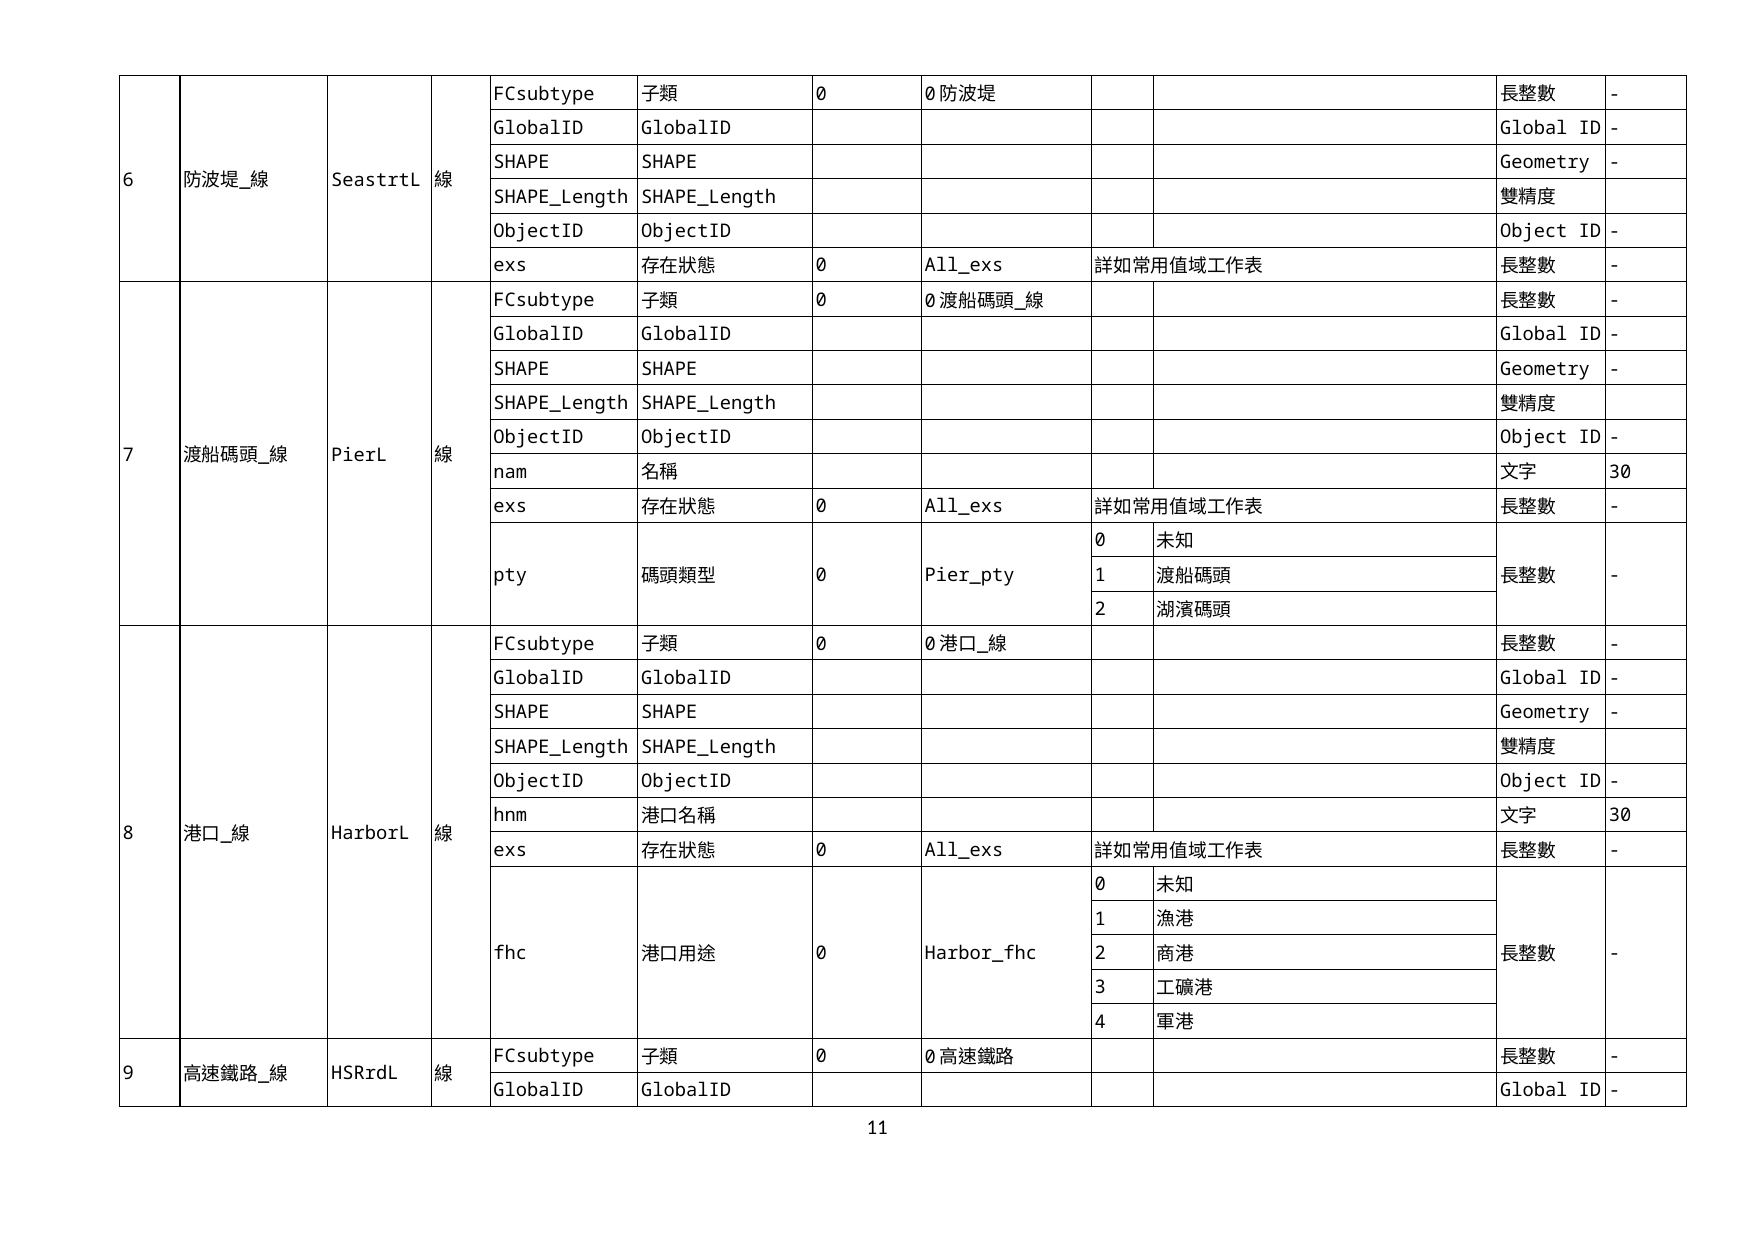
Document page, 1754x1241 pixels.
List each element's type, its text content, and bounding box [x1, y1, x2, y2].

table_cell SHAPE [638, 351, 812, 384]
table_cell 存在狀態 [638, 489, 812, 522]
table_cell exs [491, 832, 637, 866]
table_cell [813, 385, 921, 419]
table_cell 子類 [638, 282, 812, 316]
table_cell 防波堤_線 [181, 76, 327, 281]
table_cell ObjectID [638, 420, 812, 453]
table_cell [813, 317, 921, 350]
table_cell [1092, 145, 1153, 178]
table_cell SHAPE_Length [638, 729, 812, 762]
table_cell - [1606, 489, 1686, 522]
table_cell [922, 110, 1091, 144]
table_cell 1 [1092, 901, 1153, 934]
table_cell 0 [813, 867, 921, 1037]
table_cell [1154, 76, 1496, 109]
table_cell GlobalID [638, 660, 812, 694]
table_cell 0 [813, 832, 921, 866]
table_cell 0 [1092, 867, 1153, 900]
table_cell Global ID [1497, 110, 1605, 144]
table_cell - [1606, 282, 1686, 316]
table_cell [813, 110, 921, 144]
table_cell [922, 145, 1091, 178]
table_cell 長整數 [1497, 523, 1605, 625]
table_cell 港口_線 [181, 626, 327, 1037]
table_cell [922, 798, 1091, 831]
table_cell 雙精度 [1497, 729, 1605, 762]
table_cell [1092, 798, 1153, 831]
table_cell [922, 1073, 1091, 1106]
table_cell 0港口_線 [922, 626, 1091, 659]
table_cell - [1606, 317, 1686, 350]
table_cell 渡船碼頭_線 [181, 282, 327, 625]
table_cell [813, 179, 921, 212]
table_cell 漁港 [1154, 901, 1496, 934]
table_cell FCsubtype [491, 76, 637, 109]
table_cell [1606, 179, 1686, 212]
table_cell [813, 695, 921, 728]
table_cell [1092, 764, 1153, 797]
table_cell FCsubtype [491, 1039, 637, 1072]
table_cell [813, 660, 921, 694]
table_cell [1154, 1073, 1496, 1106]
table_cell 6 [120, 76, 179, 281]
table_cell pty [491, 523, 637, 625]
table_cell - [1606, 351, 1686, 384]
table_cell [813, 454, 921, 487]
table_cell GlobalID [491, 660, 637, 694]
table_cell 線 [432, 282, 490, 625]
table_cell SHAPE [491, 351, 637, 384]
table_cell SHAPE [491, 145, 637, 178]
table_cell [922, 385, 1091, 419]
table_cell [1606, 729, 1686, 762]
table_cell - [1606, 1073, 1686, 1106]
table_cell 未知 [1154, 867, 1496, 900]
table_cell [1092, 695, 1153, 728]
table_cell - [1606, 764, 1686, 797]
table_cell [1092, 282, 1153, 316]
table_cell ObjectID [491, 764, 637, 797]
table_cell [1092, 626, 1153, 659]
table_cell [1092, 385, 1153, 419]
table_cell [1154, 317, 1496, 350]
table_cell ObjectID [638, 764, 812, 797]
table_cell 渡船碼頭 [1154, 557, 1496, 591]
table_cell 8 [120, 626, 179, 1037]
table_cell - [1606, 660, 1686, 694]
table_cell 雙精度 [1497, 385, 1605, 419]
table_cell 2 [1092, 592, 1153, 625]
table_cell 0 [813, 76, 921, 109]
table_cell [813, 729, 921, 762]
table_cell 線 [432, 1039, 490, 1106]
table_cell HarborL [328, 626, 431, 1037]
table_cell 長整數 [1497, 248, 1605, 281]
table_cell [1154, 420, 1496, 453]
table_cell GlobalID [638, 317, 812, 350]
table_cell [1092, 1073, 1153, 1106]
table_cell HSRrdL [328, 1039, 431, 1106]
table_cell 0防波堤 [922, 76, 1091, 109]
table_cell ObjectID [638, 214, 812, 247]
table_cell Object ID [1497, 764, 1605, 797]
table_cell 子類 [638, 1039, 812, 1072]
table_cell [922, 214, 1091, 247]
table_cell SHAPE [491, 695, 637, 728]
table_cell 線 [432, 76, 490, 281]
table_cell 0 [813, 489, 921, 522]
table_cell - [1606, 867, 1686, 1037]
table_cell GlobalID [491, 110, 637, 144]
table_cell 1 [1092, 557, 1153, 591]
table_cell SHAPE_Length [491, 179, 637, 212]
table_cell [813, 214, 921, 247]
table_cell [1154, 385, 1496, 419]
table_cell - [1606, 248, 1686, 281]
table_cell GlobalID [491, 317, 637, 350]
table_cell [1092, 317, 1153, 350]
table_cell [922, 695, 1091, 728]
table_cell SHAPE_Length [638, 179, 812, 212]
table_cell 0高速鐵路 [922, 1039, 1091, 1072]
table_cell 長整數 [1497, 282, 1605, 316]
table_cell FCsubtype [491, 626, 637, 659]
table_cell 2 [1092, 935, 1153, 969]
table_cell 0 [813, 282, 921, 316]
table_cell [813, 764, 921, 797]
table_cell 0渡船碼頭_線 [922, 282, 1091, 316]
table_cell 30 [1606, 798, 1686, 831]
table_cell All_exs [922, 832, 1091, 866]
table_cell SeastrtL [328, 76, 431, 281]
table_cell [1092, 76, 1153, 109]
table_cell [1154, 695, 1496, 728]
table_cell 0 [1092, 523, 1153, 556]
table_cell 工礦港 [1154, 970, 1496, 1003]
table_cell [1154, 351, 1496, 384]
table_cell All_exs [922, 248, 1091, 281]
table_cell [1092, 454, 1153, 487]
table_cell SHAPE_Length [491, 385, 637, 419]
table_cell [922, 764, 1091, 797]
table_cell [922, 729, 1091, 762]
table_cell SHAPE [638, 145, 812, 178]
table_cell - [1606, 523, 1686, 625]
table_cell 7 [120, 282, 179, 625]
table_cell - [1606, 145, 1686, 178]
table_cell 0 [813, 626, 921, 659]
table_cell [1154, 282, 1496, 316]
table_cell 子類 [638, 76, 812, 109]
table_cell [1154, 145, 1496, 178]
table_cell [922, 660, 1091, 694]
table_cell [1154, 1039, 1496, 1072]
table_cell 30 [1606, 454, 1686, 487]
table_cell Harbor_fhc [922, 867, 1091, 1037]
table_cell [1092, 729, 1153, 762]
table_cell - [1606, 626, 1686, 659]
table_cell 碼頭類型 [638, 523, 812, 625]
table_cell 雙精度 [1497, 179, 1605, 212]
table_cell SHAPE [638, 695, 812, 728]
table_cell [1092, 214, 1153, 247]
table_cell 文字 [1497, 798, 1605, 831]
table_cell Pier_pty [922, 523, 1091, 625]
table_cell - [1606, 76, 1686, 109]
table_cell 詳如常用值域工作表 [1092, 832, 1496, 866]
table_cell 3 [1092, 970, 1153, 1003]
table_cell 港口用途 [638, 867, 812, 1037]
table_cell [1154, 626, 1496, 659]
table_cell [1154, 660, 1496, 694]
table_cell 存在狀態 [638, 248, 812, 281]
table_cell exs [491, 248, 637, 281]
table_cell 長整數 [1497, 1039, 1605, 1072]
table_cell 子類 [638, 626, 812, 659]
table_cell 軍港 [1154, 1004, 1496, 1037]
table_cell 高速鐵路_線 [181, 1039, 327, 1106]
table_cell 9 [120, 1039, 179, 1106]
table_cell 長整數 [1497, 76, 1605, 109]
table_cell SHAPE_Length [638, 385, 812, 419]
table_cell [922, 317, 1091, 350]
table_cell 0 [813, 1039, 921, 1072]
table_cell [1154, 454, 1496, 487]
table_cell [1154, 764, 1496, 797]
table_cell [922, 351, 1091, 384]
table_cell GlobalID [491, 1073, 637, 1106]
table_cell 存在狀態 [638, 832, 812, 866]
table_cell [1092, 179, 1153, 212]
table_cell [1092, 110, 1153, 144]
table_cell [813, 351, 921, 384]
table_cell [1154, 179, 1496, 212]
table_cell 未知 [1154, 523, 1496, 556]
table_cell 文字 [1497, 454, 1605, 487]
table_cell All_exs [922, 489, 1091, 522]
table_cell [922, 179, 1091, 212]
table_cell [813, 798, 921, 831]
table_cell [1154, 798, 1496, 831]
table_cell [813, 420, 921, 453]
table_cell 名稱 [638, 454, 812, 487]
table_cell fhc [491, 867, 637, 1037]
table_cell [1092, 660, 1153, 694]
table_cell Geometry [1497, 145, 1605, 178]
table_cell hnm [491, 798, 637, 831]
table_cell 長整數 [1497, 626, 1605, 659]
table_cell [813, 1073, 921, 1106]
table_cell ObjectID [491, 214, 637, 247]
table_cell 詳如常用值域工作表 [1092, 489, 1496, 522]
table_cell [1092, 351, 1153, 384]
table_cell 4 [1092, 1004, 1153, 1037]
table_cell - [1606, 1039, 1686, 1072]
table_cell 長整數 [1497, 867, 1605, 1037]
table_cell 詳如常用值域工作表 [1092, 248, 1496, 281]
table_cell 0 [813, 523, 921, 625]
table_cell FCsubtype [491, 282, 637, 316]
table_cell [922, 454, 1091, 487]
table_cell [813, 145, 921, 178]
table_cell SHAPE_Length [491, 729, 637, 762]
table_cell nam [491, 454, 637, 487]
table_cell - [1606, 214, 1686, 247]
table_cell 線 [432, 626, 490, 1037]
table_cell [1092, 420, 1153, 453]
table_cell [1154, 214, 1496, 247]
table_cell 長整數 [1497, 832, 1605, 866]
table_cell [1092, 1039, 1153, 1072]
table_cell Object ID [1497, 214, 1605, 247]
table_cell ObjectID [491, 420, 637, 453]
table_cell [922, 420, 1091, 453]
table_cell - [1606, 420, 1686, 453]
table_cell 湖濱碼頭 [1154, 592, 1496, 625]
table_cell Global ID [1497, 1073, 1605, 1106]
table_cell - [1606, 832, 1686, 866]
table_cell [1606, 385, 1686, 419]
table_cell Global ID [1497, 660, 1605, 694]
table_cell GlobalID [638, 110, 812, 144]
table_cell Geometry [1497, 695, 1605, 728]
table_cell [1154, 729, 1496, 762]
table_cell 長整數 [1497, 489, 1605, 522]
table_cell 商港 [1154, 935, 1496, 969]
table_cell 0 [813, 248, 921, 281]
table_cell - [1606, 695, 1686, 728]
table_cell PierL [328, 282, 431, 625]
table_cell GlobalID [638, 1073, 812, 1106]
table_cell 港口名稱 [638, 798, 812, 831]
table_cell Geometry [1497, 351, 1605, 384]
table_cell [1154, 110, 1496, 144]
table_cell Global ID [1497, 317, 1605, 350]
table_cell exs [491, 489, 637, 522]
table_cell - [1606, 110, 1686, 144]
table_cell Object ID [1497, 420, 1605, 453]
